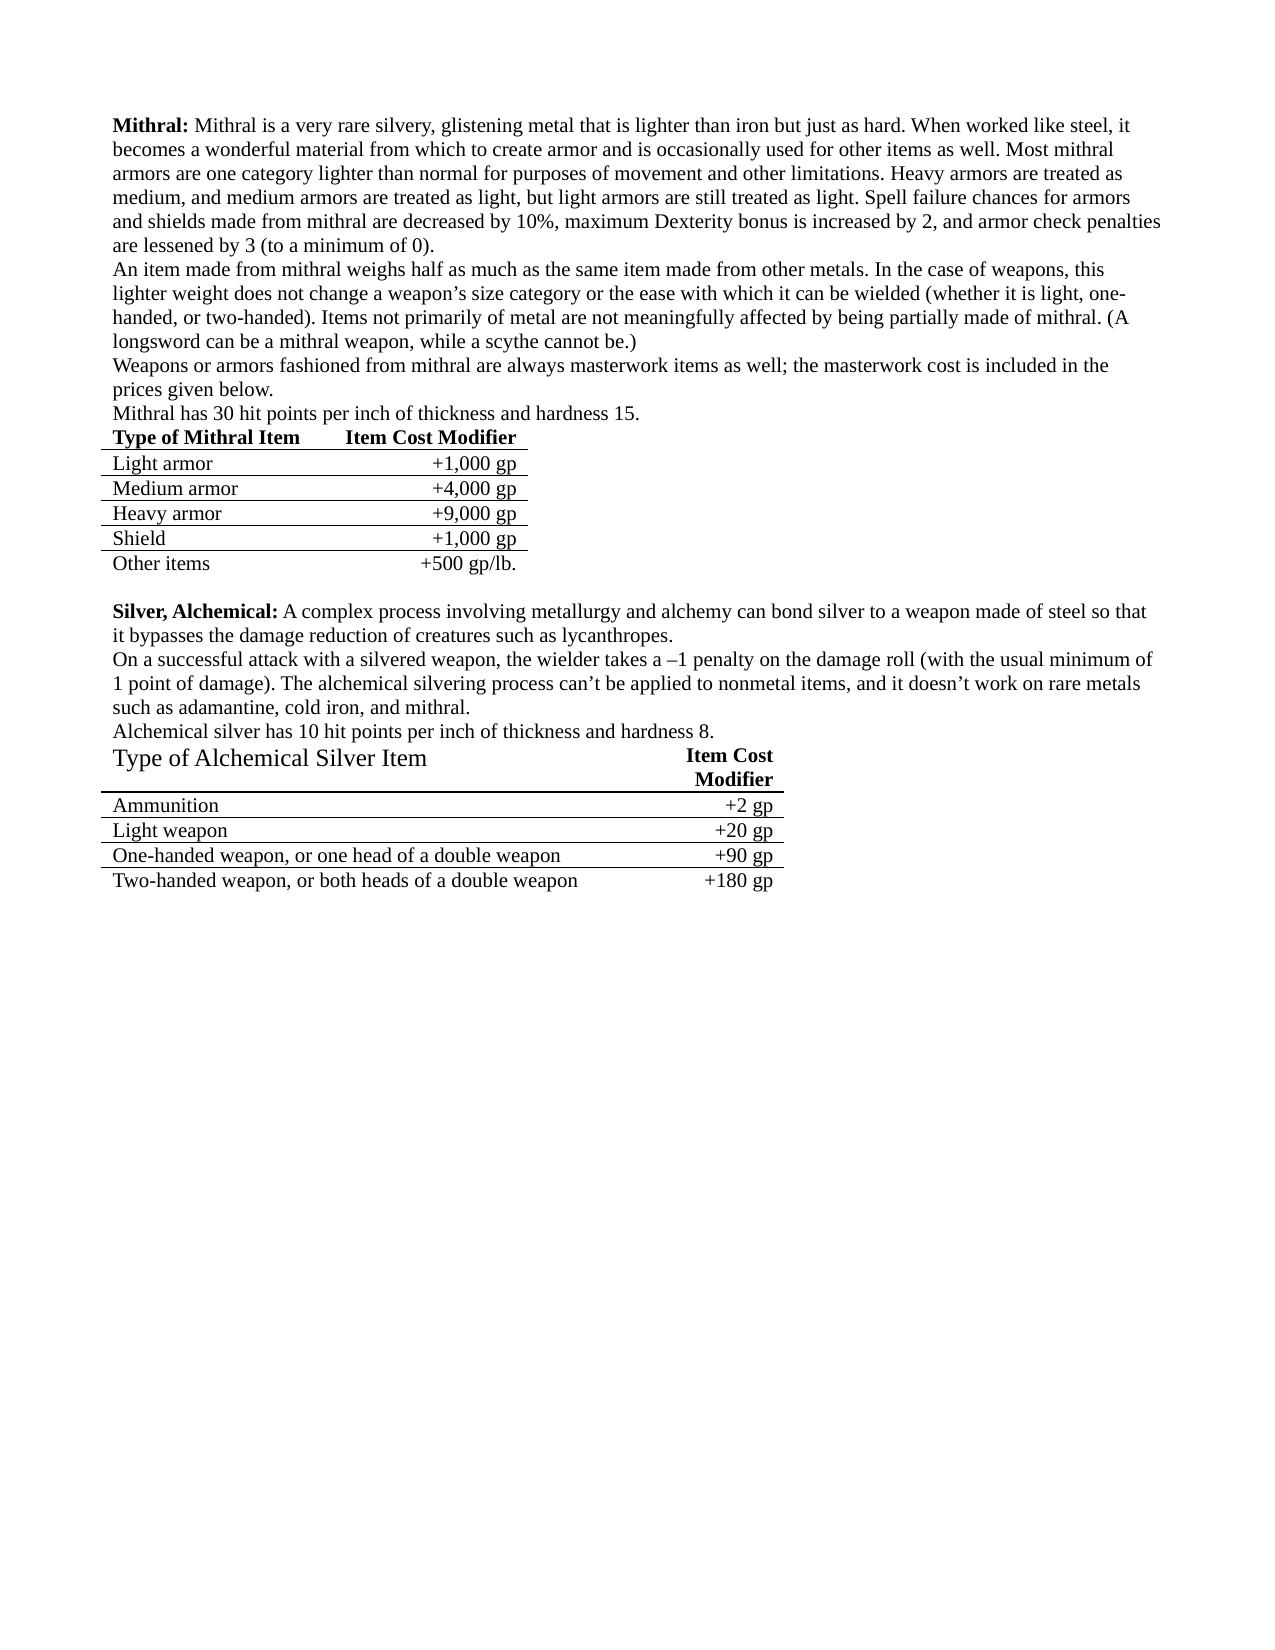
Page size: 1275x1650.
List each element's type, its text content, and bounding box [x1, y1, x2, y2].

table_header Item Cost Modifier [323, 425, 528, 449]
table_cell +500 gp/lb. [323, 551, 528, 575]
table_cell Light armor [101, 450, 323, 474]
table_cell Two-handed weapon, or both heads of a double weapon [101, 868, 591, 892]
table_header Type of Alchemical Silver Item [101, 743, 591, 791]
text On a successful attack with a silvered weapon, the wielder takes a –1 penalty on the damage roll (with the usual minimum of 1 point of damage). The alchemical silvering process can’t be applied to nonmetal items, and it doesn’t work on rare metals such as adamantine, cold iron, and mithral. [112, 647, 1162, 719]
table_cell +180 gp [591, 868, 784, 892]
text Alchemical silver has 10 hit points per inch of thickness and hardness 8. [112, 719, 1162, 743]
text An item made from mithral weighs half as much as the same item made from other metals. In the case of weapons, this lighter weight does not change a weapon’s size category or the ease with which it can be wielded (whether it is light, one-handed, or two-handed). Items not primarily of metal are not meaningfully affected by being partially made of mithral. (A longsword can be a mithral weapon, while a scythe cannot be.) [112, 257, 1162, 353]
table_cell +1,000 gp [323, 450, 528, 474]
table_cell One-handed weapon, or one head of a double weapon [101, 843, 591, 867]
table_cell Other items [101, 551, 323, 575]
text Mithral: Mithral is a very rare silvery, glistening metal that is lighter than iron but just as hard. When worked like steel, it becomes a wonderful material from which to create armor and is occasionally used for other items as well. Most mithral armors are one category lighter than normal for purposes of movement and other limitations. Heavy armors are treated as medium, and medium armors are treated as light, but light armors are still treated as light. Spell failure chances for armors and shields made from mithral are decreased by 10%, maximum Dexterity bonus is increased by 2, and armor check penalties are lessened by 3 (to a minimum of 0). [112, 112, 1162, 257]
table_header Type of Mithral Item [101, 425, 323, 449]
table_cell Shield [101, 526, 323, 550]
table_header Item Cost Modifier [591, 743, 784, 791]
table_cell Ammunition [101, 793, 591, 817]
text Silver, Alchemical: A complex process involving metallurgy and alchemy can bond silver to a weapon made of steel so that it bypasses the damage reduction of creatures such as lycanthropes. [112, 599, 1162, 647]
text Weapons or armors fashioned from mithral are always masterwork items as well; the masterwork cost is included in the prices given below. [112, 353, 1162, 401]
table_cell Light weapon [101, 818, 591, 842]
table_cell Medium armor [101, 476, 323, 499]
text Mithral has 30 hit points per inch of thickness and hardness 15. [112, 401, 1162, 425]
table_cell +1,000 gp [323, 526, 528, 550]
table_cell +4,000 gp [323, 476, 528, 499]
table_cell +20 gp [591, 818, 784, 842]
table_cell +90 gp [591, 843, 784, 867]
table_cell Heavy armor [101, 501, 323, 525]
table_cell +9,000 gp [323, 501, 528, 525]
table_cell +2 gp [591, 793, 784, 817]
